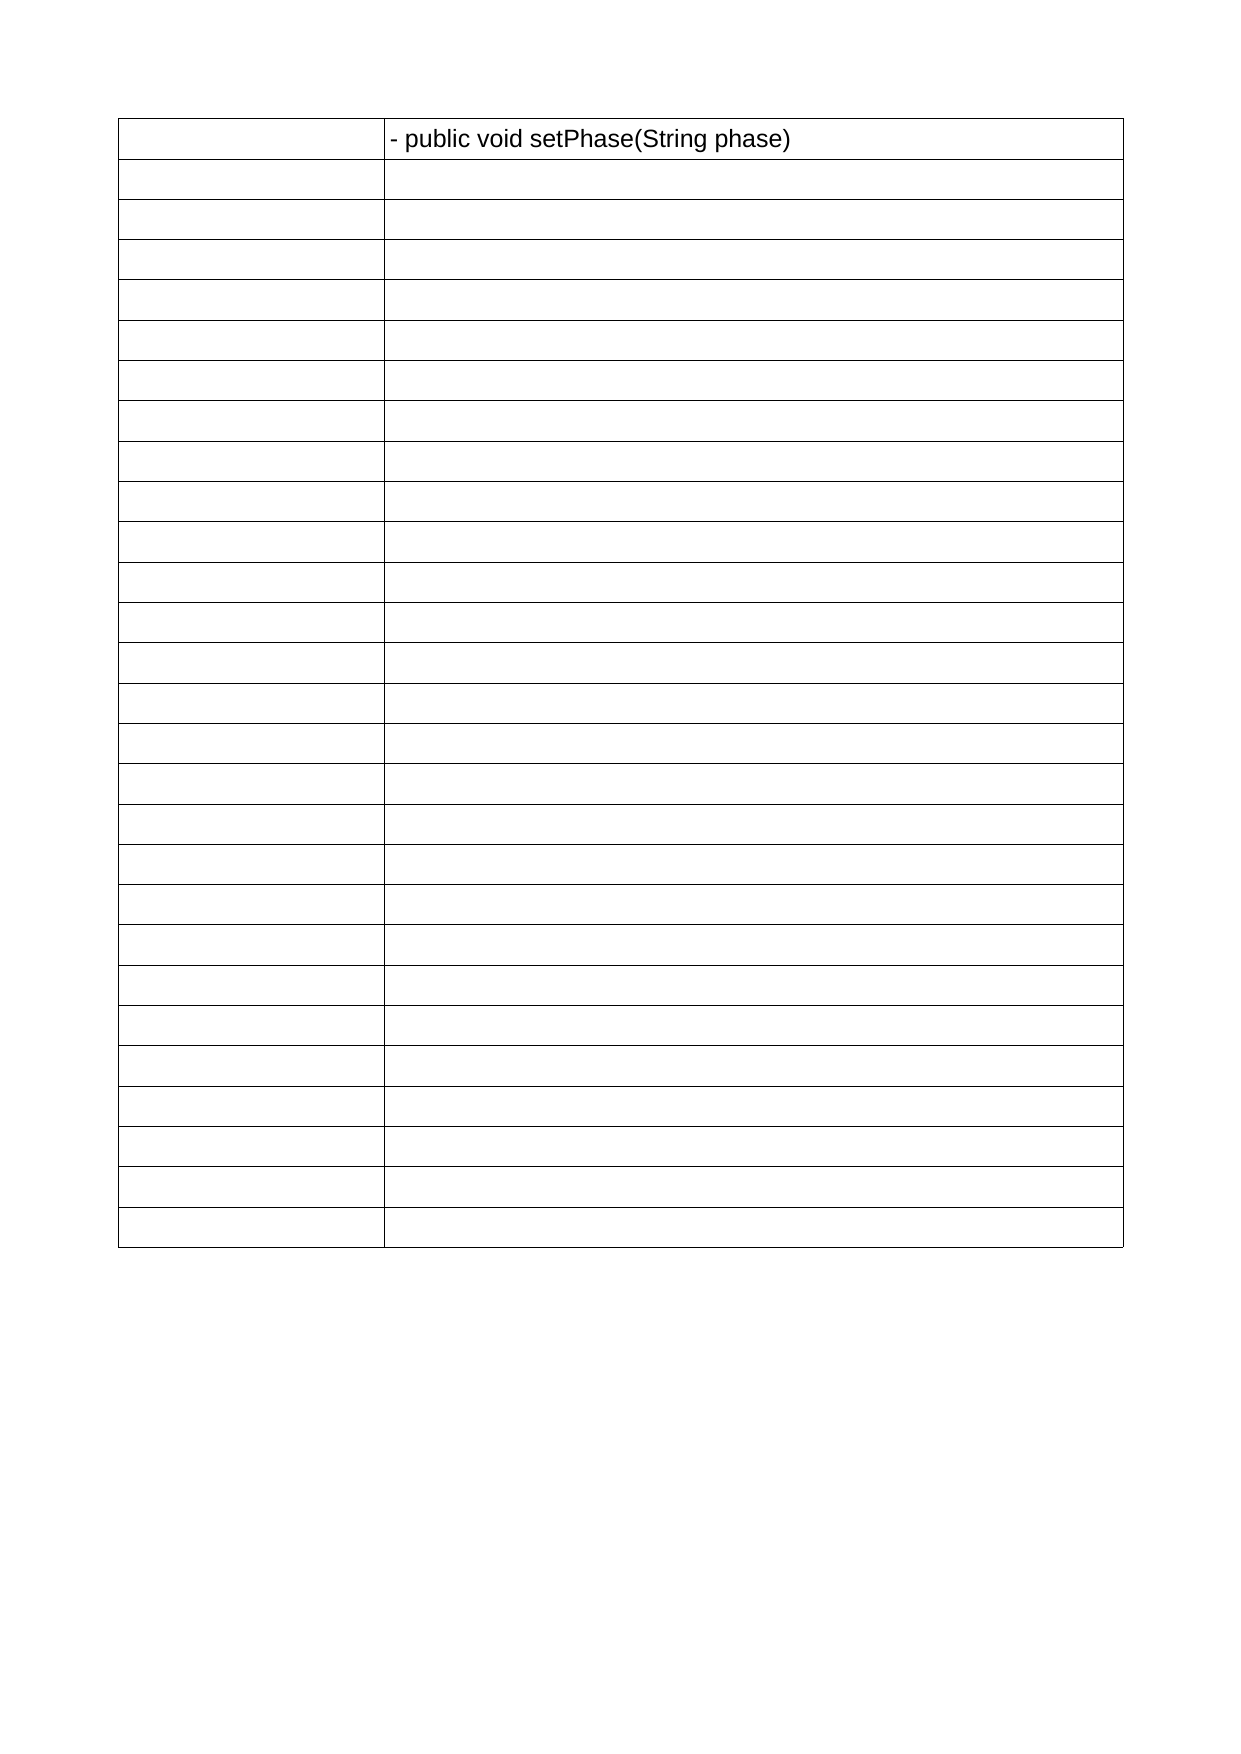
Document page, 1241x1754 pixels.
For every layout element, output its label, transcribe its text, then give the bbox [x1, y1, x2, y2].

table_cell [385, 200, 1123, 239]
table_cell [385, 1127, 1123, 1166]
table_cell [385, 724, 1123, 763]
table_cell [385, 603, 1123, 642]
table_cell [385, 401, 1123, 441]
table_cell [385, 321, 1123, 360]
table_cell [119, 925, 384, 965]
table_cell [385, 1167, 1123, 1207]
table_cell [119, 401, 384, 441]
table_cell [119, 361, 384, 400]
table_cell [385, 280, 1123, 320]
table_cell [119, 1046, 384, 1086]
table_cell [119, 240, 384, 279]
table_cell [119, 1127, 384, 1166]
table_cell [385, 1006, 1123, 1045]
table_cell [119, 200, 384, 239]
table_cell [385, 684, 1123, 723]
table_cell [119, 119, 384, 158]
table_cell [119, 321, 384, 360]
table_cell [385, 240, 1123, 279]
table_cell [119, 805, 384, 844]
table_cell [119, 1208, 384, 1247]
table_cell [119, 643, 384, 682]
table_cell [119, 724, 384, 763]
table_cell [119, 1087, 384, 1126]
table_cell [385, 442, 1123, 481]
table_cell [385, 966, 1123, 1005]
table_cell [385, 1046, 1123, 1086]
table_cell [119, 1167, 384, 1207]
table_cell [119, 1006, 384, 1045]
table_cell [119, 280, 384, 320]
table_cell [119, 442, 384, 481]
table_cell [119, 764, 384, 803]
table_cell [385, 845, 1123, 884]
table_cell [385, 522, 1123, 562]
table_cell [385, 764, 1123, 803]
table_cell [119, 603, 384, 642]
table_cell [385, 563, 1123, 602]
table_cell [385, 1208, 1123, 1247]
table_cell - public void setPhase(String phase) [385, 119, 1123, 158]
table_cell [385, 361, 1123, 400]
table_cell [119, 684, 384, 723]
table_cell [385, 885, 1123, 924]
table_cell [119, 885, 384, 924]
table_cell [385, 805, 1123, 844]
table_cell [119, 845, 384, 884]
table_cell [119, 563, 384, 602]
table_cell [119, 160, 384, 199]
table_cell [119, 966, 384, 1005]
table_cell [119, 522, 384, 562]
table_cell [385, 925, 1123, 965]
table_cell [385, 1087, 1123, 1126]
table_cell [385, 643, 1123, 682]
table_cell [119, 482, 384, 521]
table_cell [385, 160, 1123, 199]
table_cell [385, 482, 1123, 521]
